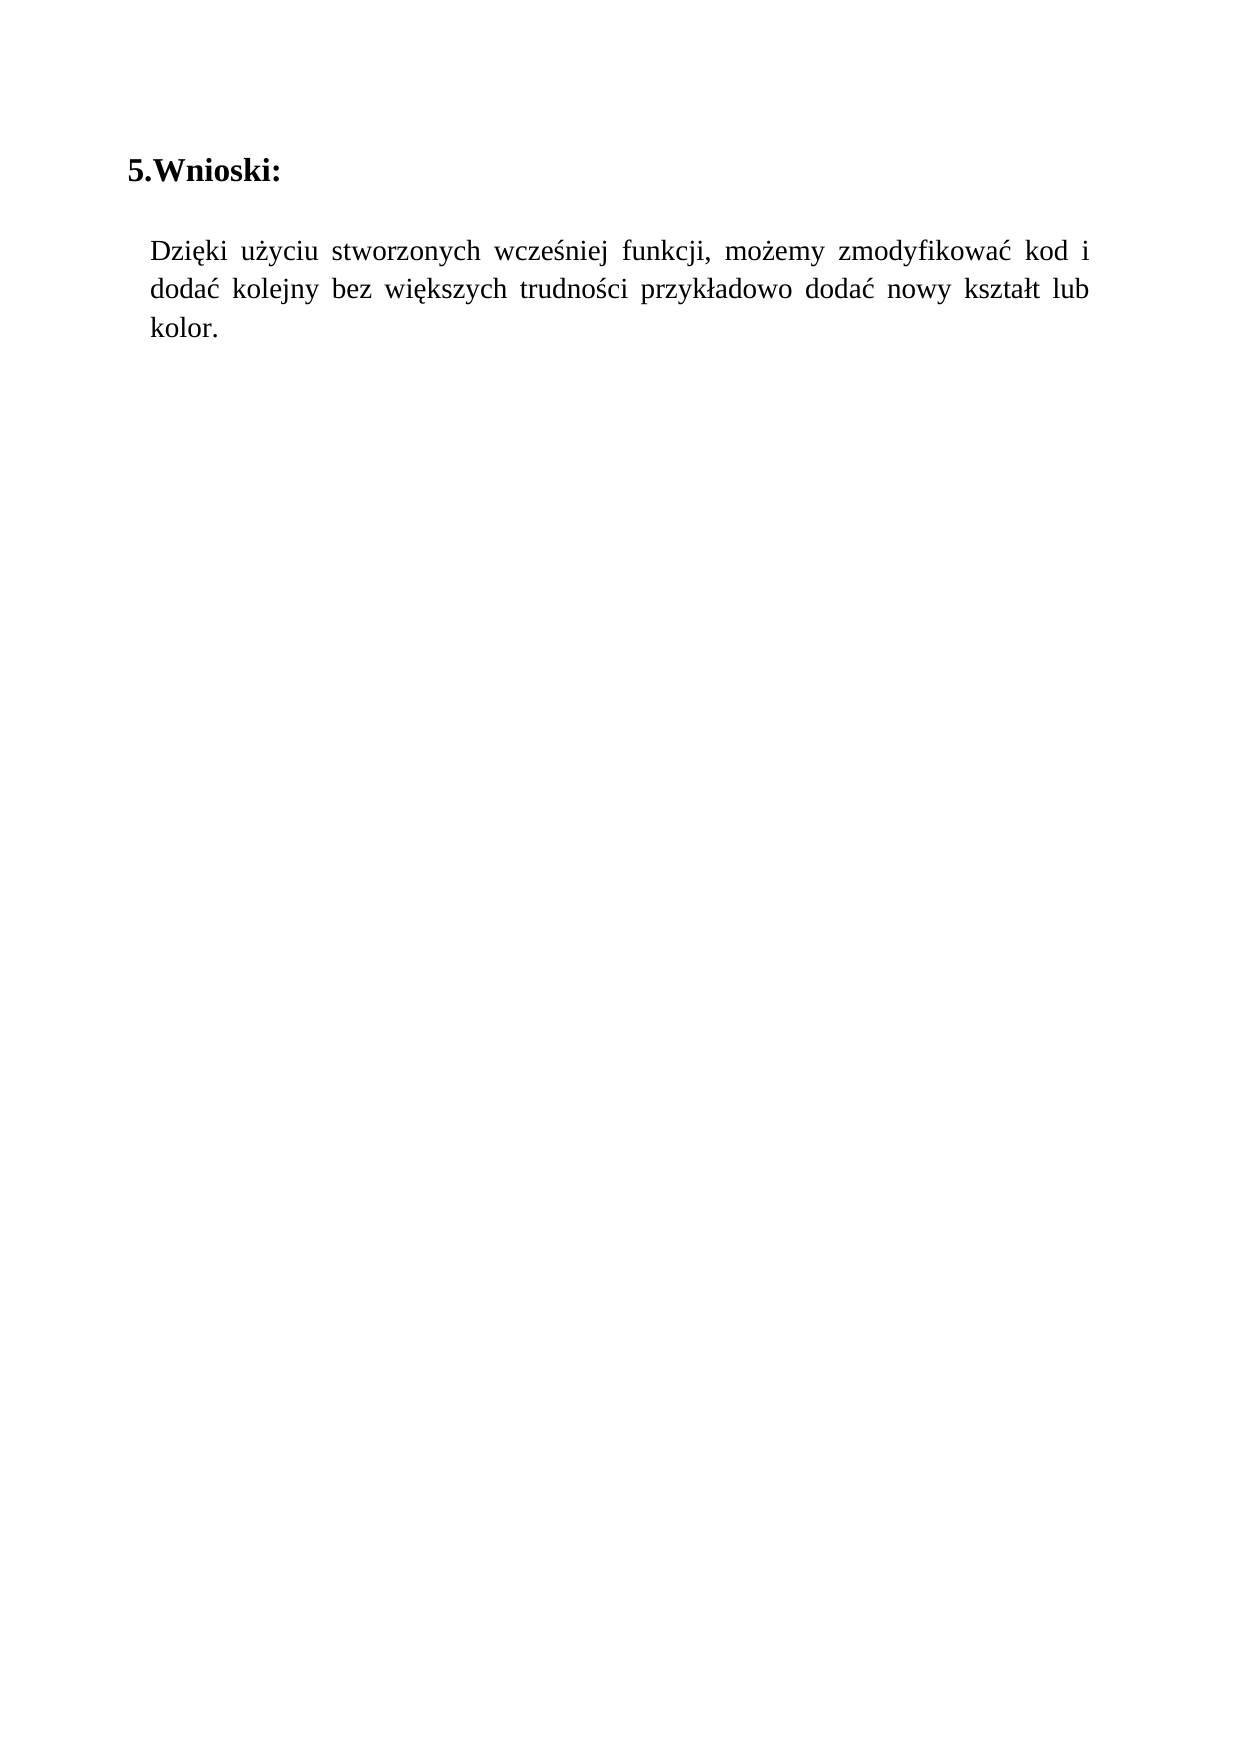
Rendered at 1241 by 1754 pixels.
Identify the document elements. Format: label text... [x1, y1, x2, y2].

subtitle 5.Wnioski: [127, 150, 1090, 188]
text Dzięki użyciu stworzonych wcześniej funkcji, możemy zmodyfikować kod i dodać kolejny bez większych trudności przykładowo dodać nowy kształt lub kolor. [150, 233, 1090, 343]
